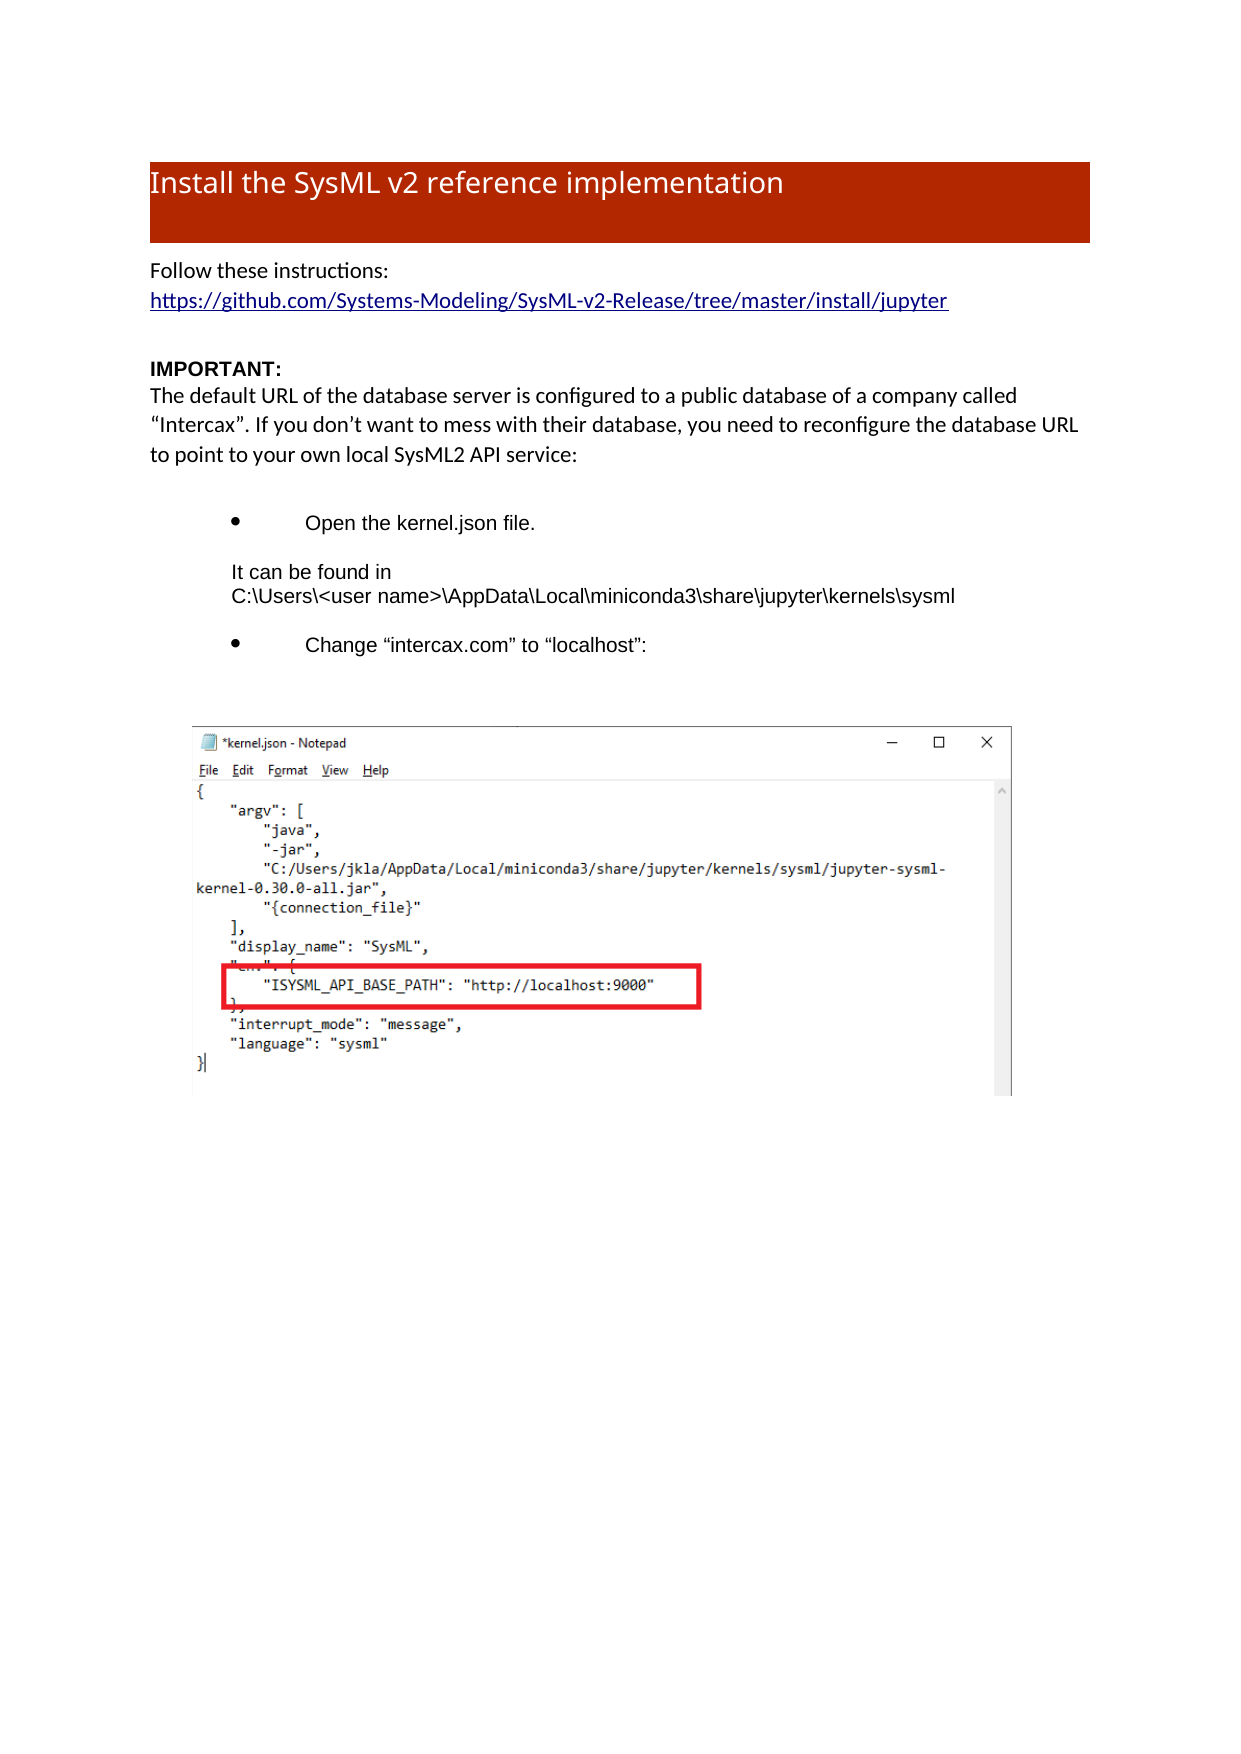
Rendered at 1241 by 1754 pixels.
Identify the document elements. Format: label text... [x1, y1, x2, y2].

list Change “intercax.com” to “localhost”: [231, 633, 1090, 658]
text The default URL of the database server is configured to a public database of a company called “Intercax”. If you don’t want to mess with their database, you need to reconfigure the database URL to point to your own local SysML2 API service: [150, 381, 1090, 468]
list Open the kernel.json file. It can be found in C:\Users\<user name>\AppData\Local\miniconda3\share\jupyter\kernels\sysml [231, 511, 1090, 608]
picture [192, 726, 1013, 1096]
text IMPORTANT: [150, 357, 1090, 381]
text Follow these instructions: https://github.com/Systems-Modeling/SysML-v2-Release/tree/master/install/jupyter [150, 256, 1090, 314]
subtitle Install the SysML v2 reference implementation [150, 162, 1090, 243]
